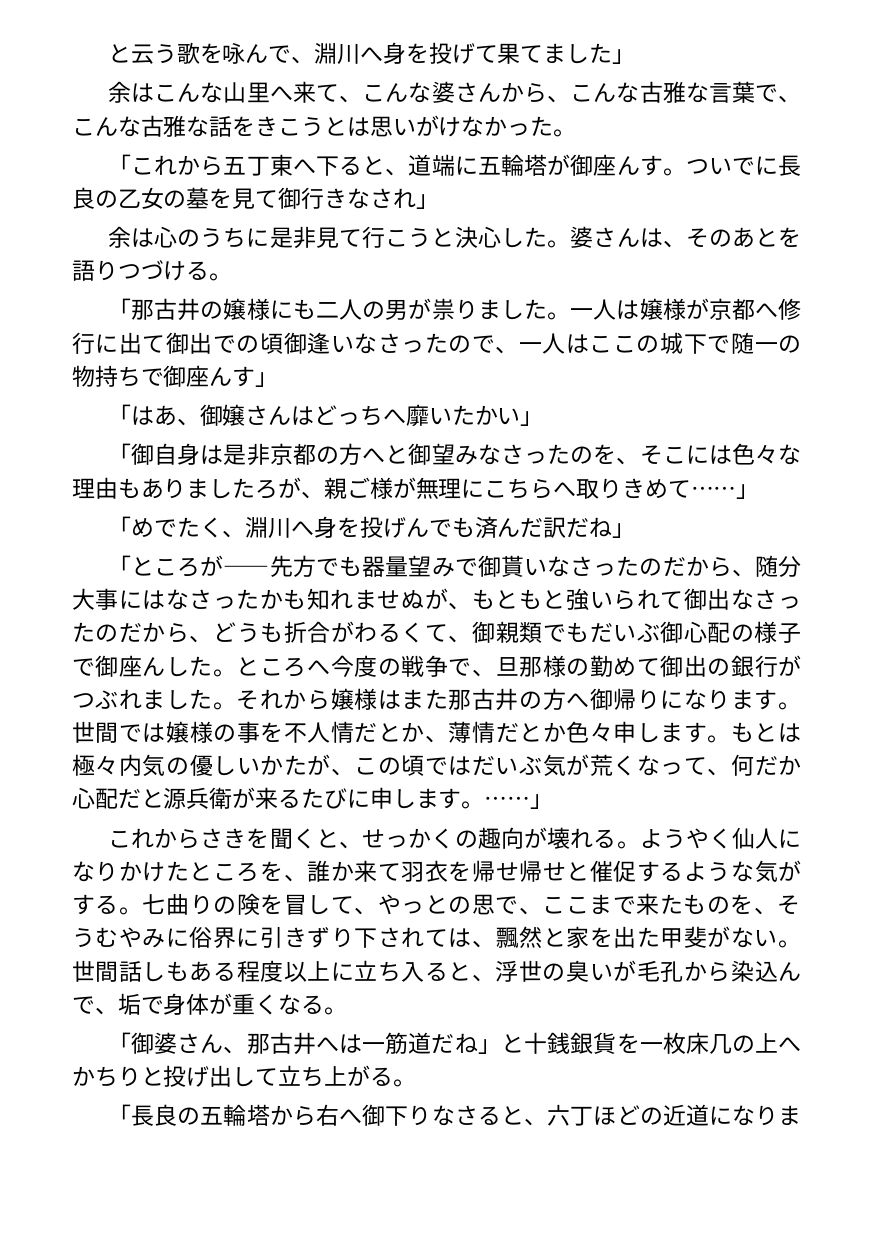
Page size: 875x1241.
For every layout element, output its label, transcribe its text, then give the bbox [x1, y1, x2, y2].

text 「めでたく、淵川へ身を投げんでも済んだ訳だね」 [72, 509, 802, 543]
text と云う歌を咏んで、淵川へ身を投げて果てました」 [72, 36, 802, 69]
text これからさきを聞くと、せっかくの趣向が壊れる。ようやく仙人になりかけたところを、誰か来て羽衣を帰せ帰せと催促するような気がする。七曲りの険を冒して、やっとの思で、ここまで来たものを、そうむやみに俗界に引きずり下されては、飄然と家を出た甲斐がない。世間話しもある程度以上に立ち入ると、浮世の臭いが毛孔から染込んで、垢で身体が重くなる。 [72, 821, 802, 1020]
text 「那古井の嬢様にも二人の男が祟りました。一人は嬢様が京都へ修行に出て御出での頃御逢いなさったので、一人はここの城下で随一の物持ちで御座んす」 [72, 292, 802, 392]
text 「長良の五輪塔から右へ御下りなさると、六丁ほどの近道になりま [72, 1098, 802, 1131]
text 「ところが――先方でも器量望みで御貰いなさったのだから、随分大事にはなさったかも知れませぬが、もともと強いられて御出なさったのだから、どうも折合がわるくて、御親類でもだいぶ御心配の様子で御座んした。ところへ今度の戦争で、旦那様の勤めて御出の銀行がつぶれました。それから嬢様はまた那古井の方へ御帰りになります。世間では嬢様の事を不人情だとか、薄情だとか色々申します。もとは極々内気の優しいかたが、この頃ではだいぶ気が荒くなって、何だか心配だと源兵衛が来るたびに申します。……」 [72, 549, 802, 814]
text 「御婆さん、那古井へは一筋道だね」と十銭銀貨を一枚床几の上へかちりと投げ出して立ち上がる。 [72, 1026, 802, 1092]
text 余は心のうちに是非見て行こうと決心した。婆さんは、そのあとを語りつづける。 [72, 220, 802, 286]
text 余はこんな山里へ来て、こんな婆さんから、こんな古雅な言葉で、こんな古雅な話をきこうとは思いがけなかった。 [72, 75, 802, 142]
text 「はあ、御嬢さんはどっちへ靡いたかい」 [72, 398, 802, 431]
text 「御自身は是非京都の方へと御望みなさったのを、そこには色々な理由もありましたろが、親ご様が無理にこちらへ取りきめて……」 [72, 437, 802, 504]
text 「これから五丁東へ下ると、道端に五輪塔が御座んす。ついでに長良の乙女の墓を見て御行きなされ」 [72, 148, 802, 214]
